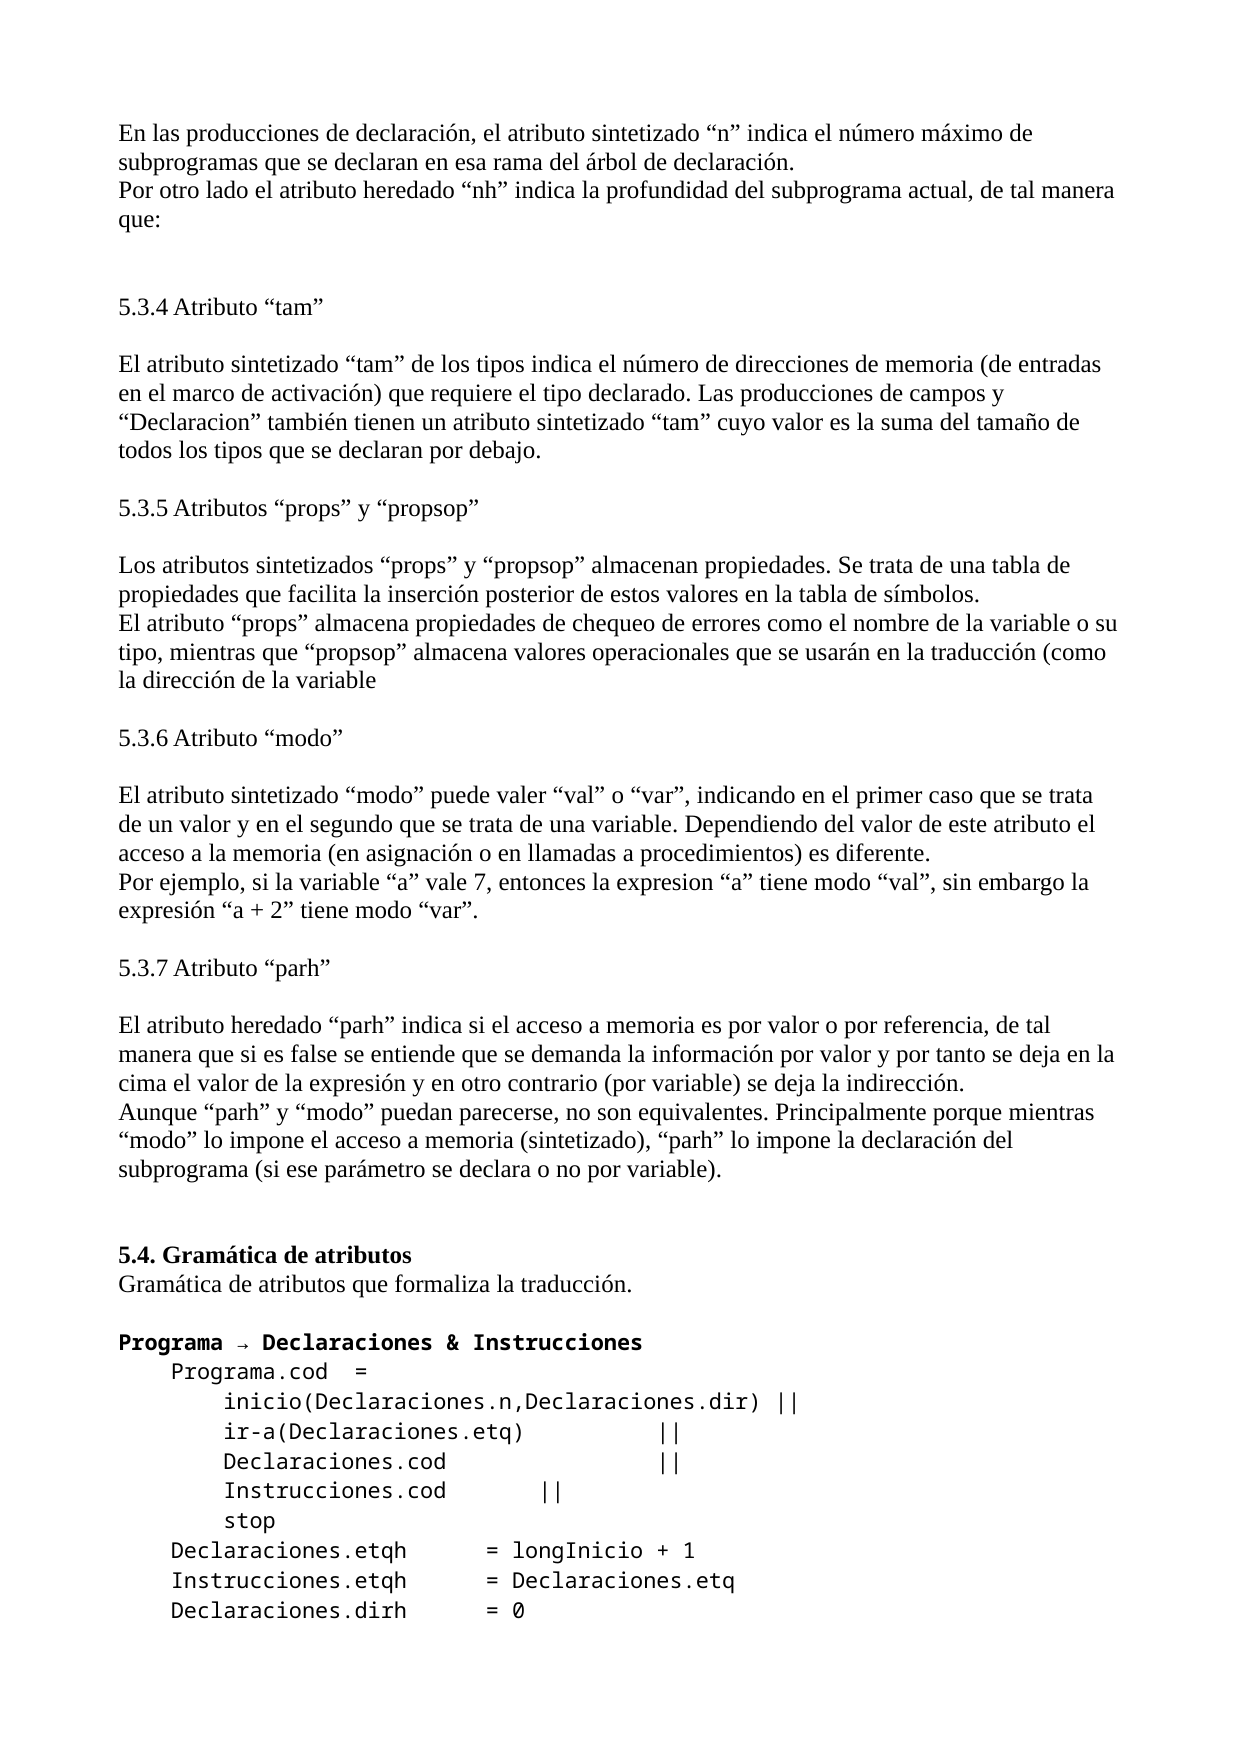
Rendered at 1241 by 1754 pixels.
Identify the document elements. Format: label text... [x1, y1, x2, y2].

text stop [118, 1505, 1122, 1535]
text 5.3.5 Atributos “props” y “propsop” [118, 493, 1122, 522]
text El atributo heredado “parh” indica si el acceso a memoria es por valor o por referencia, de tal manera que si es false se entiende que se demanda la información por valor y por tanto se deja en la cima el valor de la expresión y en otro contrario (por variable) se deja la indirección. [118, 1010, 1122, 1097]
text Instrucciones.cod || [118, 1476, 1122, 1505]
text 5.4. Gramática de atributos [118, 1240, 1122, 1269]
text Declaraciones.cod || [118, 1446, 1122, 1476]
text El atributo sintetizado “modo” puede valer “val” o “var”, indicando en el primer caso que se trata de un valor y en el segundo que se trata de una variable. Dependiendo del valor de este atributo el acceso a la memoria (en asignación o en llamadas a procedimientos) es diferente. Por ejemplo, si la variable “a” vale 7, entonces la expresion “a” tiene modo “val”, sin embargo la expresión “a + 2” tiene modo “var”. [118, 780, 1122, 924]
text Declaraciones.dirh = 0 [118, 1595, 1122, 1624]
text 5.3.4 Atributo “tam” [118, 292, 1122, 320]
text 5.3.6 Atributo “modo” [118, 723, 1122, 752]
text Declaraciones.etqh = longInicio + 1 [118, 1535, 1122, 1565]
text ir-a(Declaraciones.etq) || [118, 1416, 1122, 1446]
text Aunque “parh” y “modo” puedan parecerse, no son equivalentes. Principalmente porque mientras “modo” lo impone el acceso a memoria (sintetizado), “parh” lo impone la declaración del subprograma (si ese parámetro se declara o no por variable). [118, 1097, 1122, 1183]
text Los atributos sintetizados “props” y “propsop” almacenan propiedades. Se trata de una tabla de propiedades que facilita la inserción posterior de estos valores en la tabla de símbolos. [118, 550, 1122, 608]
text Gramática de atributos que formaliza la traducción. [118, 1269, 1122, 1298]
text Programa → Declaraciones & Instrucciones [118, 1327, 1122, 1356]
text El atributo sintetizado “tam” de los tipos indica el número de direcciones de memoria (de entradas en el marco de activación) que requiere el tipo declarado. Las producciones de campos y “Declaracion” también tienen un atributo sintetizado “tam” cuyo valor es la suma del tamaño de todos los tipos que se declaran por debajo. [118, 349, 1122, 464]
text 5.3.7 Atributo “parh” [118, 953, 1122, 982]
text En las producciones de declaración, el atributo sintetizado “n” indica el número máximo de subprogramas que se declaran en esa rama del árbol de declaración. Por otro lado el atributo heredado “nh” indica la profundidad del subprograma actual, de tal manera que: [118, 118, 1122, 233]
text El atributo “props” almacena propiedades de chequeo de errores como el nombre de la variable o su tipo, mientras que “propsop” almacena valores operacionales que se usarán en la traducción (como la dirección de la variable [118, 608, 1122, 694]
text Programa.cod = [118, 1356, 1122, 1386]
text Instrucciones.etqh = Declaraciones.etq [118, 1565, 1122, 1595]
text inicio(Declaraciones.n,Declaraciones.dir) || [118, 1386, 1122, 1416]
